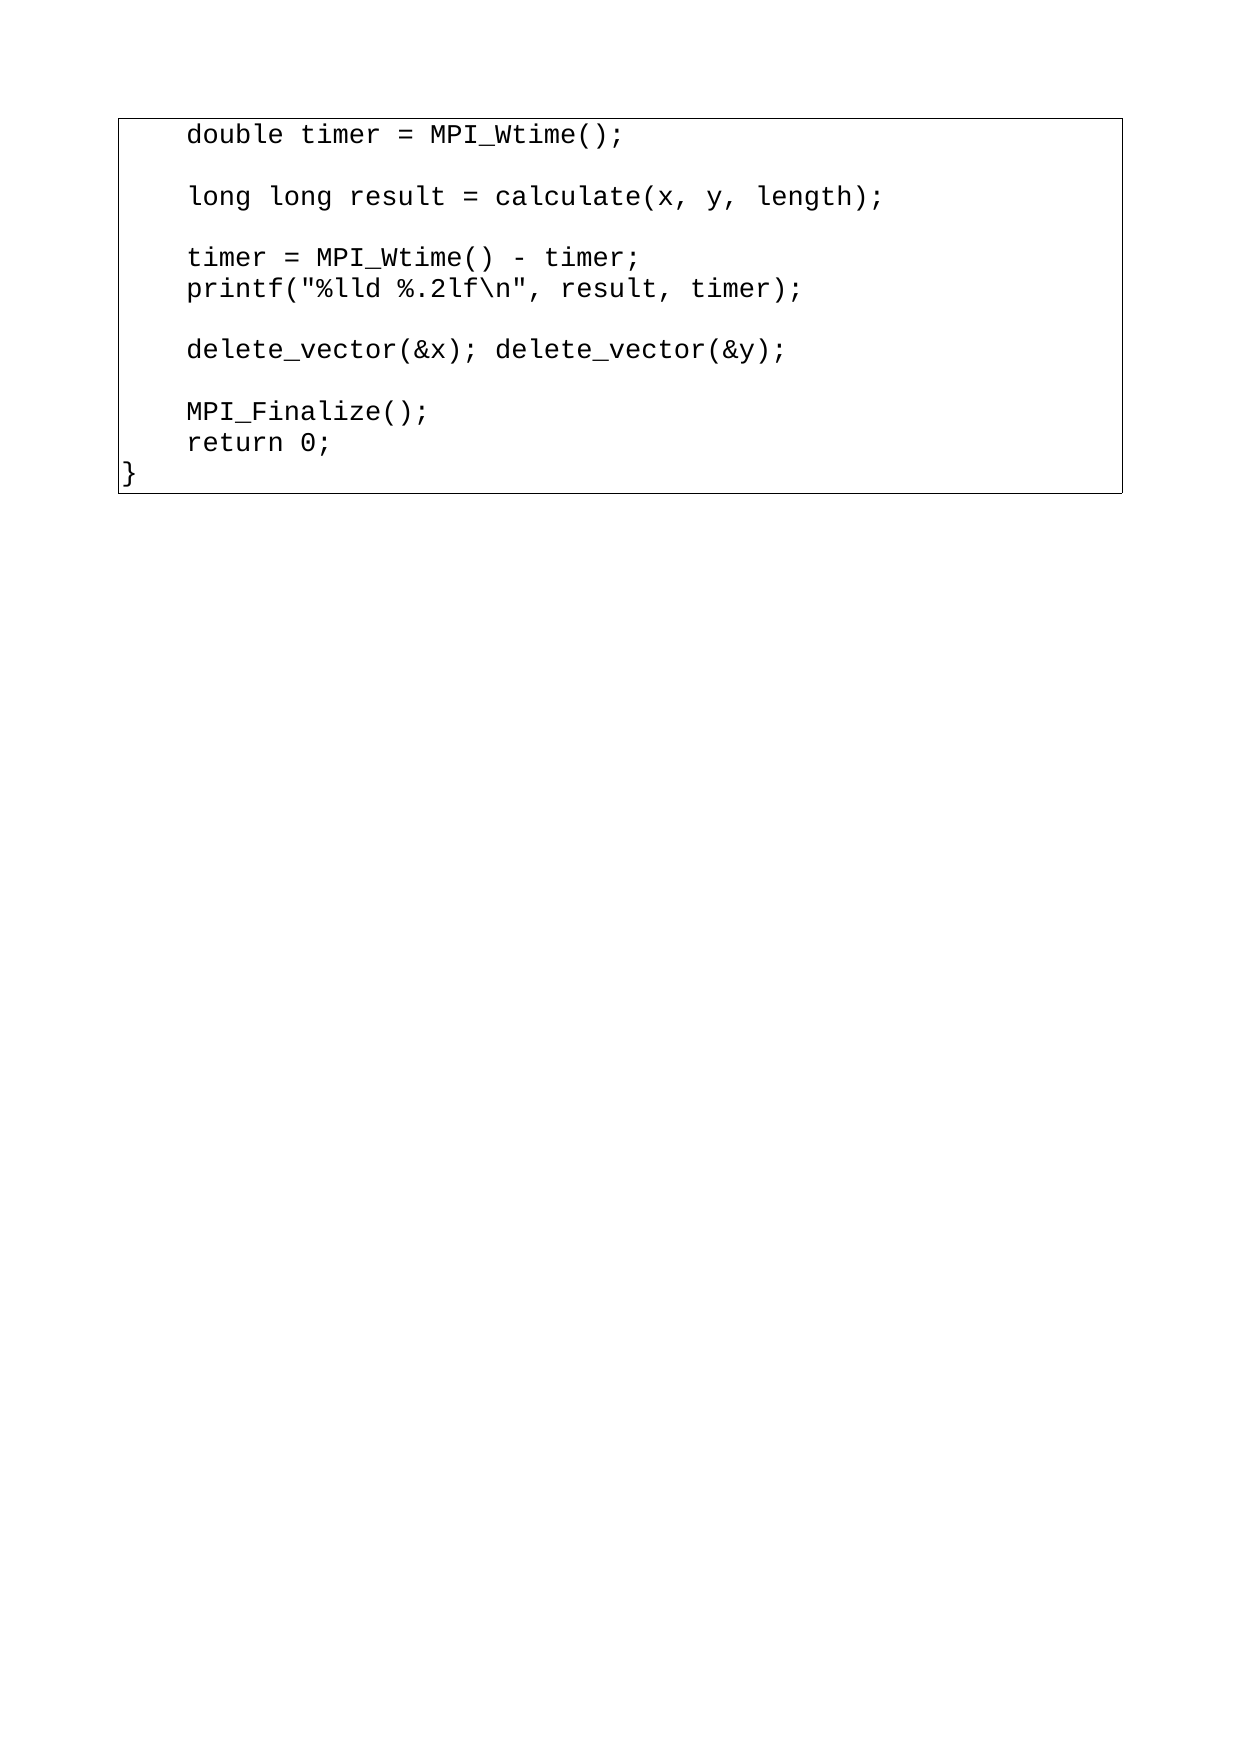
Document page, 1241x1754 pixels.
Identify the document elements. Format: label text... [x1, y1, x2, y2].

text return 0; [119, 425, 1122, 456]
text long long result = calculate(x, y, length); [119, 179, 1122, 213]
text MPI_Finalize(); [119, 395, 1122, 425]
text delete_vector(&x); delete_vector(&y); [119, 333, 1122, 367]
text double timer = MPI_Wtime(); [119, 119, 1122, 152]
text timer = MPI_Wtime() - timer; [119, 241, 1122, 272]
text printf("%lld %.2lf\n", result, timer); [119, 272, 1122, 306]
text } [119, 456, 1122, 493]
